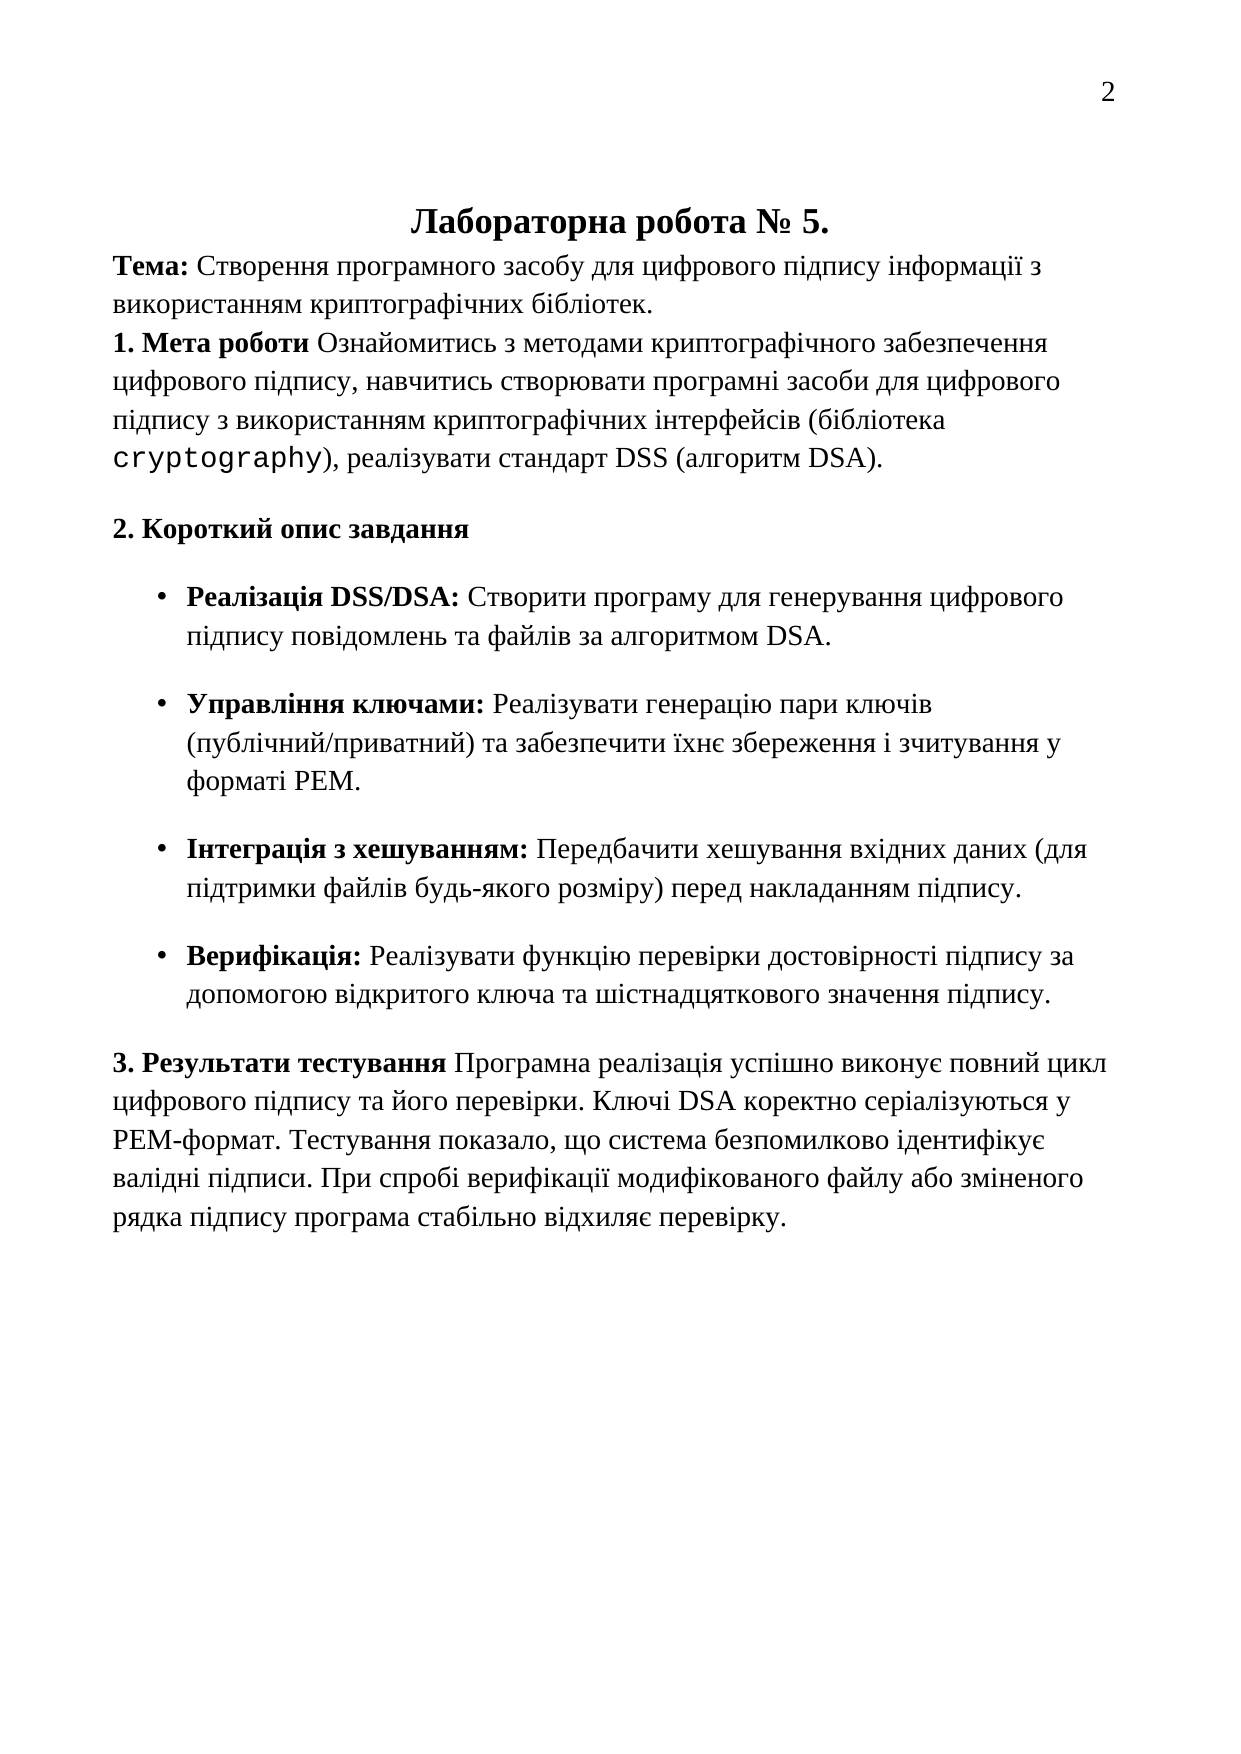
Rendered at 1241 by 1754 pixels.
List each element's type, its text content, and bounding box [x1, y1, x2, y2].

list Інтеграція з хешуванням: Передбачити хешування вхідних даних (для підтримки файлів будь-якого розміру) перед накладанням підпису. [157, 831, 1128, 903]
list Реалізація DSS/DSA: Створити програму для генерування цифрового підпису повідомлень та файлів за алгоритмом DSA. [157, 579, 1128, 652]
text Тема: Створення програмного засобу для цифрового підпису інформації з використанням криптографічних бібліотек. [112, 248, 1128, 320]
text 3. Результати тестування Програмна реалізація успішно виконує повний цикл цифрового підпису та його перевірки. Ключі DSA коректно серіалізуються у PEM-формат. Тестування показало, що система безпомилково ідентифікує валідні підписи. При спробі верифікації модифікованого файлу або зміненого рядка підпису програма стабільно відхиляє перевірку. [112, 1045, 1128, 1232]
list Верифікація: Реалізувати функцію перевірки достовірності підпису за допомогою відкритого ключа та шістнадцяткового значення підпису. [157, 938, 1128, 1010]
text 1. Мета роботи Ознайомитись з методами криптографічного забезпечення цифрового підпису, навчитись створювати програмні засоби для цифрового підпису з використанням криптографічних інтерфейсів (бібліотека cryptography), реалізувати стандарт DSS (алгоритм DSA). [112, 325, 1128, 477]
text 2. Короткий опис завдання [112, 511, 1128, 545]
list Управління ключами: Реалізувати генерацію пари ключів (публічний/приватний) та забезпечити їхнє збереження і зчитування у форматі PEM. [157, 686, 1128, 797]
text Лабораторна робота № 5. [112, 200, 1128, 242]
